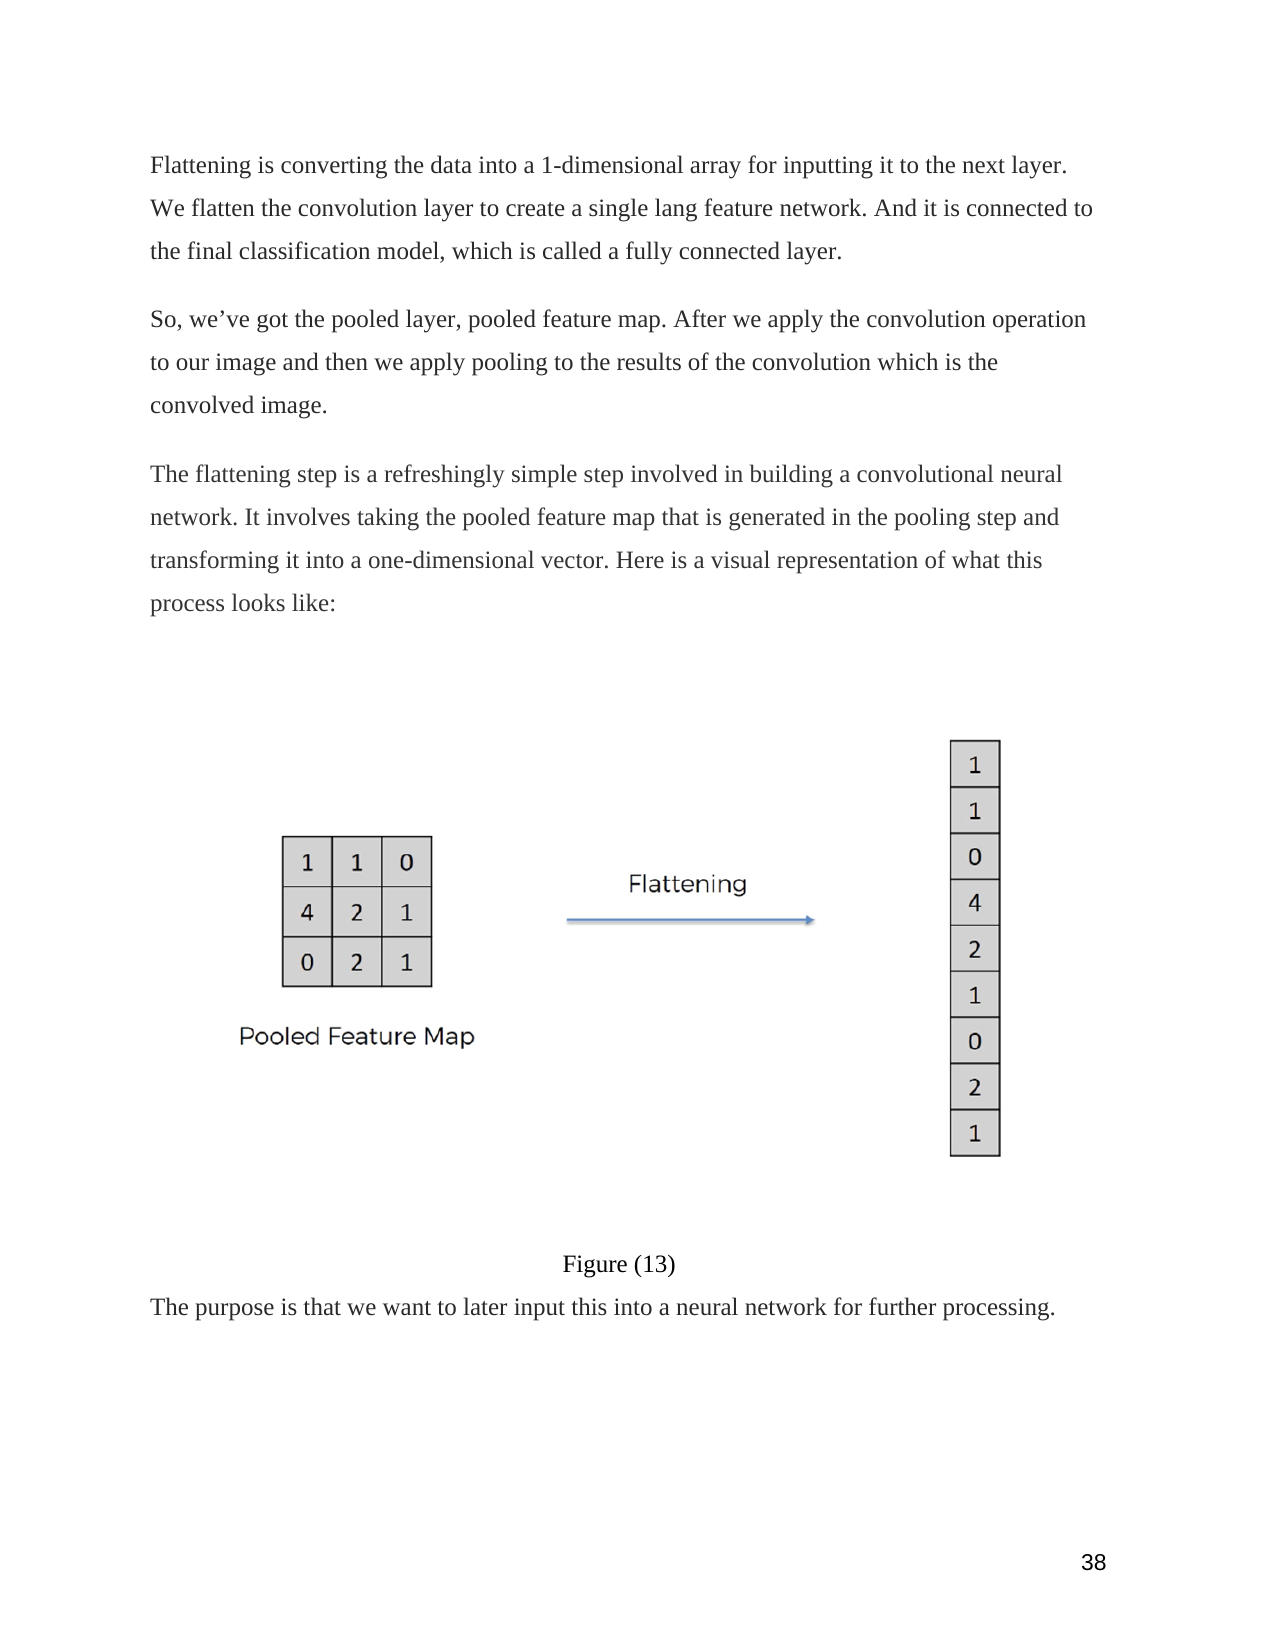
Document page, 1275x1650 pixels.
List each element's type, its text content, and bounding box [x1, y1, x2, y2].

text Flattening is converting the data into a 1-dimensional array for inputting it to the next layer. We flatten the convolution layer to create a single lang feature network. And it is connected to the final classification model, which is called a fully connected layer. [150, 150, 1106, 265]
text The purpose is that we want to later input this into a neural network for further processing. [150, 1292, 1087, 1321]
text So, we’ve got the pooled layer, pooled feature map. After we apply the convolution operation to our image and then we apply pooling to the results of the convolution which is the convolved image. [150, 304, 1106, 419]
text Figure (13) [150, 1249, 1087, 1277]
text The flattening step is a refreshingly simple step involved in building a convolutional neural network. It involves taking the pooled feature map that is generated in the pooling step and transforming it into a one-dimensional vector. Here is a visual representation of what this process looks like: [150, 459, 1106, 617]
picture [221, 714, 1034, 1164]
